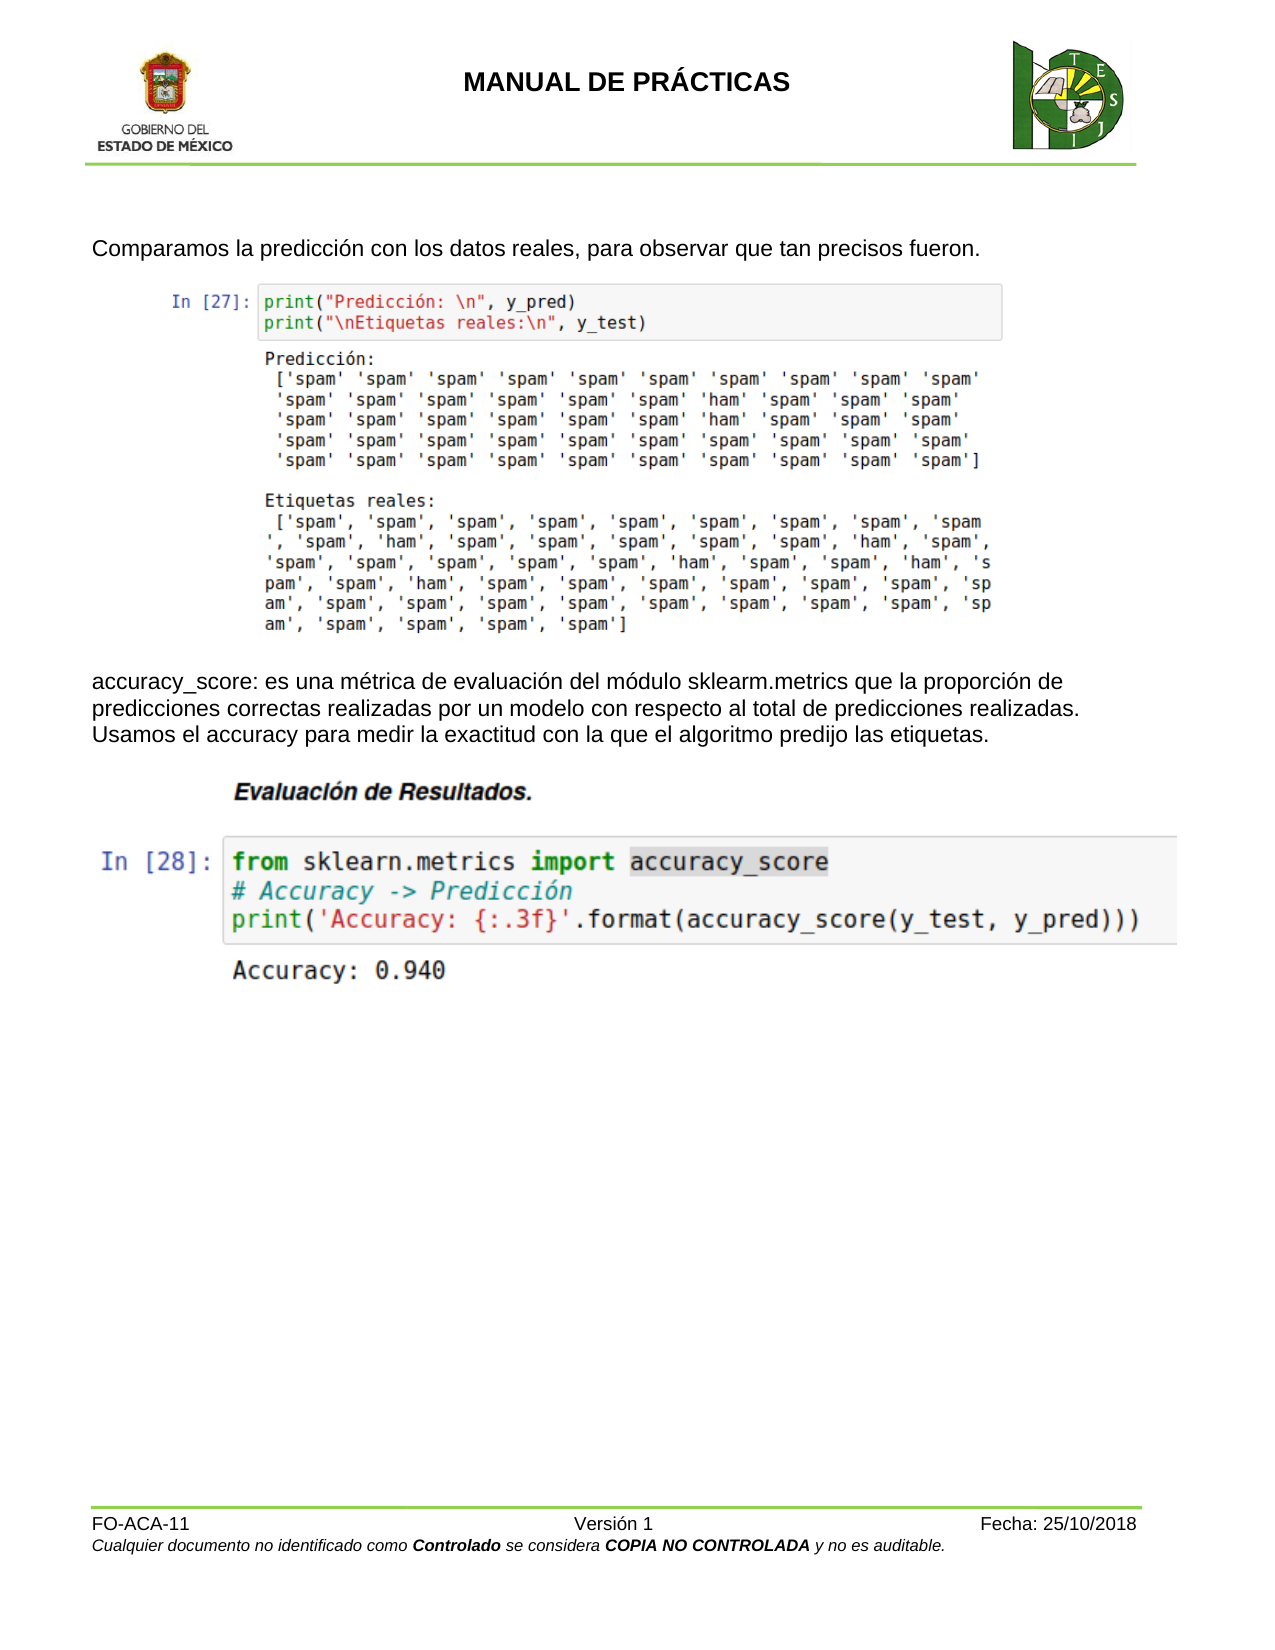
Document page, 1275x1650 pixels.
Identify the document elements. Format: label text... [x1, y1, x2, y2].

text Comparamos la predicción con los datos reales, para observar que tan precisos fueron. [92, 235, 1177, 668]
text accuracy_score: es una métrica de evaluación del módulo sklearm.metrics que la proporción de predicciones correctas realizadas por un modelo con respecto al total de predicciones realizadas. Usamos el accuracy para medir la exactitud con la que el algoritmo predijo las etiquetas. [92, 668, 1177, 763]
picture [1012, 40, 1130, 156]
picture [91, 763, 1177, 998]
picture [89, 41, 235, 160]
picture [173, 276, 1018, 642]
text [92, 998, 1177, 1024]
